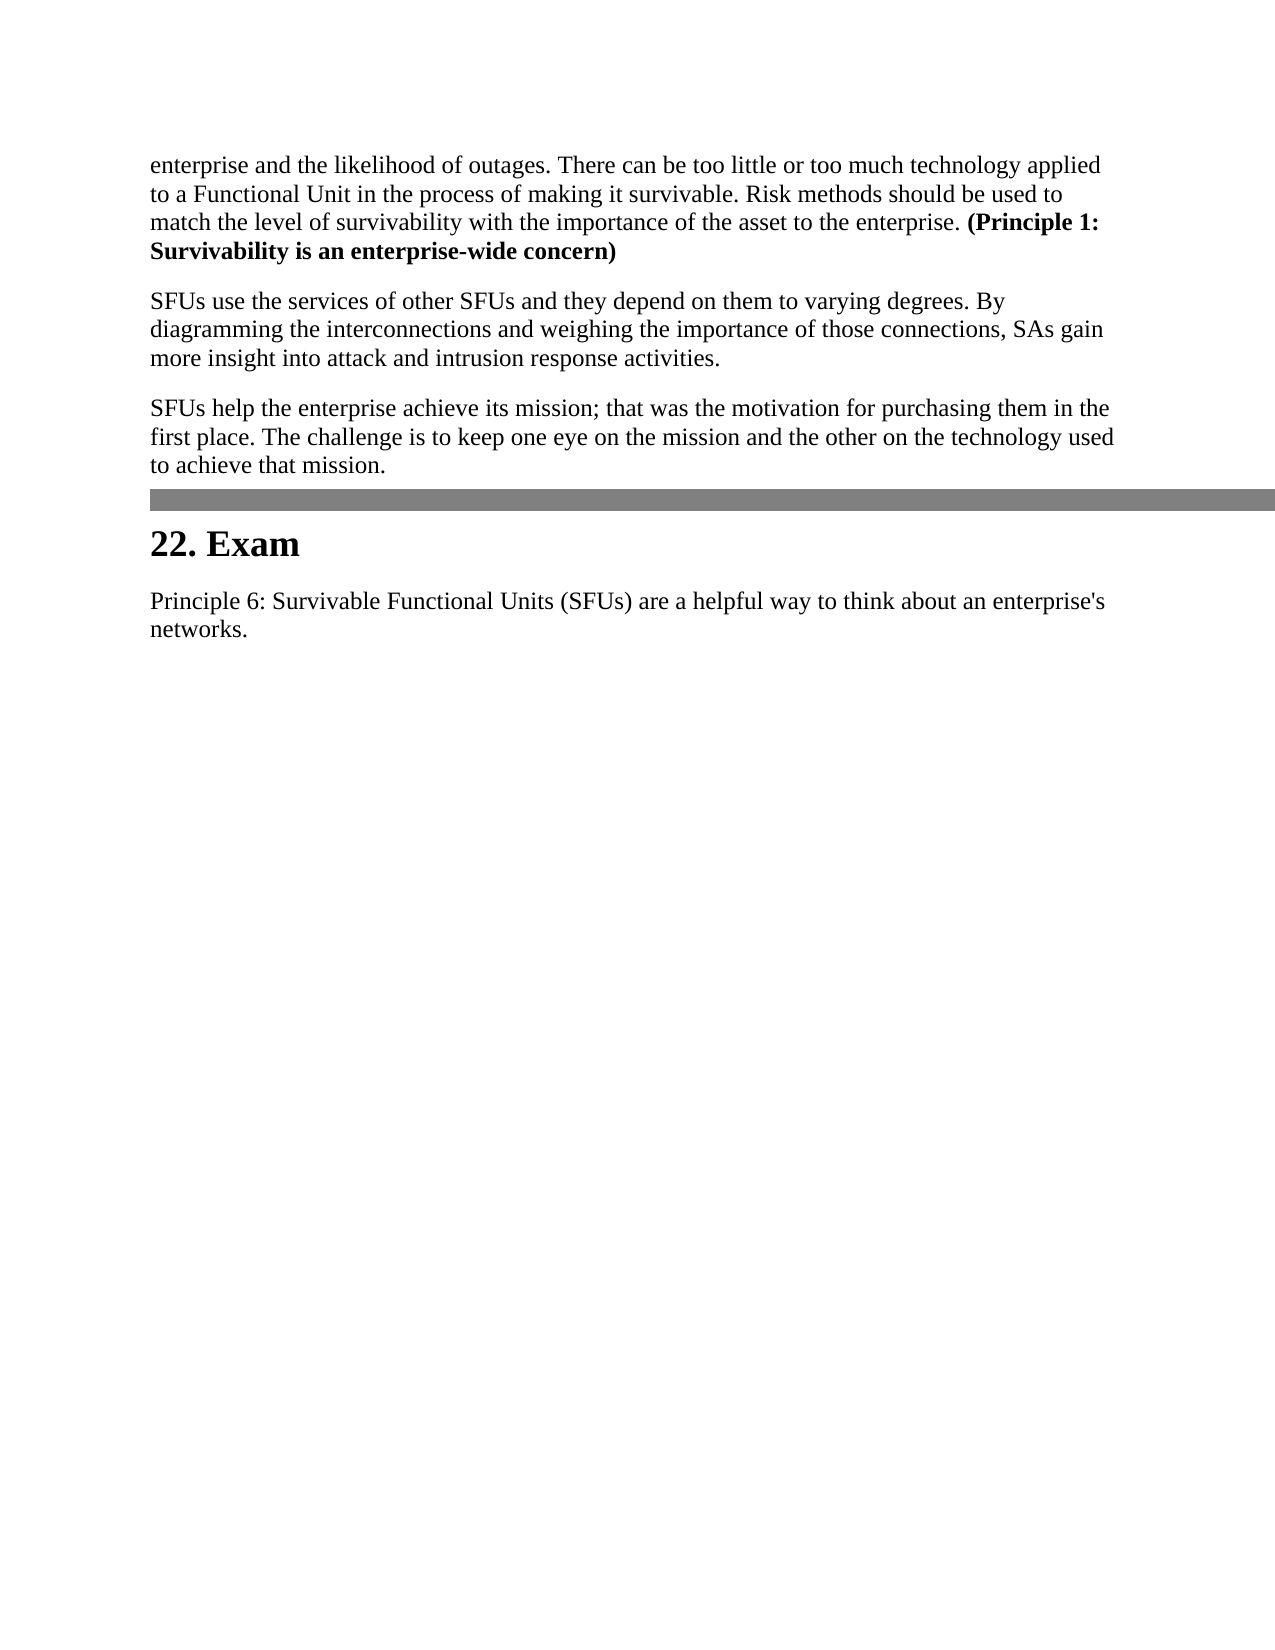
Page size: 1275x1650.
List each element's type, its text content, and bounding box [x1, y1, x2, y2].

text Principle 6: Survivable Functional Units (SFUs) are a helpful way to think about an enterprise's networks. [150, 586, 1125, 643]
subtitle 22. Exam [150, 522, 1125, 565]
text enterprise and the likelihood of outages. There can be too little or too much technology applied to a Functional Unit in the process of making it survivable. Risk methods should be used to match the level of survivability with the importance of the asset to the enterprise. (Principle 1: Survivability is an enterprise-wide concern) [150, 150, 1125, 265]
text SFUs help the enterprise achieve its mission; that was the motivation for purchasing them in the first place. The challenge is to keep one eye on the mission and the other on the technology used to achieve that mission. [150, 393, 1125, 479]
text SFUs use the services of other SFUs and they depend on them to varying degrees. By diagramming the interconnections and weighing the importance of those connections, SAs gain more insight into attack and intrusion response activities. [150, 286, 1125, 372]
